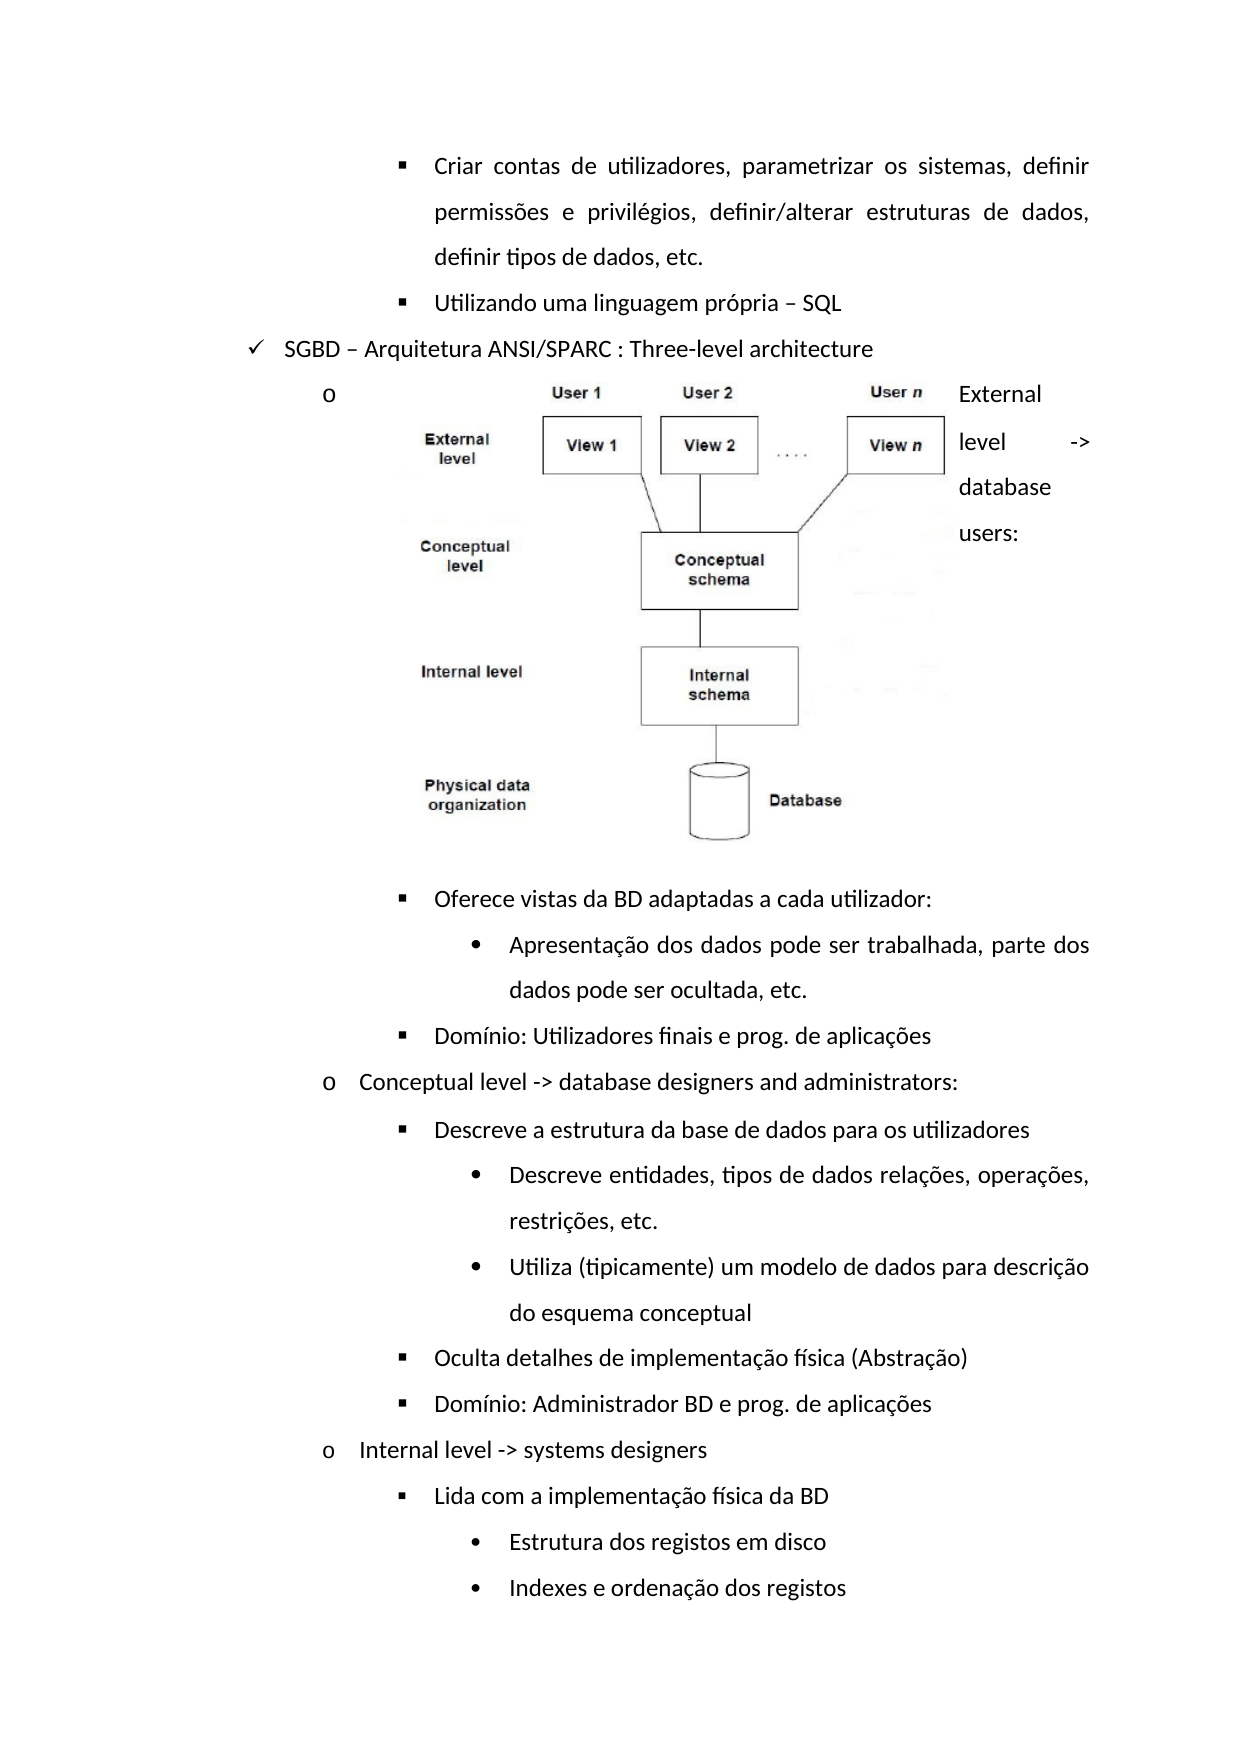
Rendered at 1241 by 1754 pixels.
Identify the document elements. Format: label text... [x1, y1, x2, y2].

list SGBD – Arquitetura ANSI/SPARC : Three-level architecture [247, 333, 1090, 363]
list Utilizando uma linguagem própria – SQL [397, 287, 1090, 318]
list Internal level -> systems designers [322, 1434, 1090, 1465]
list Conceptual level -> database designers and administrators: [322, 1066, 1090, 1098]
list Estrutura dos registos em disco [472, 1526, 1090, 1557]
list Criar contas de utilizadores, parametrizar os sistemas, definir permissões e privilégios, definir/alterar estruturas de dados, definir tipos de dados, etc. [397, 150, 1090, 272]
list Apresentação dos dados pode ser trabalhada, parte dos dados pode ser ocultada, etc. [472, 929, 1090, 1005]
list Oferece vistas da BD adaptadas a cada utilizador: [397, 563, 1090, 914]
list Descreve a estrutura da base de dados para os utilizadores [397, 1114, 1090, 1144]
list External level -> database users: [322, 379, 394, 548]
list Domínio: Administrador BD e prog. de aplicações [397, 1388, 1090, 1419]
list External level -> database users: [959, 379, 1090, 548]
list Domínio: Utilizadores finais e prog. de aplicações [397, 1020, 1090, 1051]
list Descreve entidades, tipos de dados relações, operações, restrições, etc. [472, 1159, 1090, 1236]
list Indexes e ordenação dos registos [472, 1572, 1090, 1602]
list Oculta detalhes de implementação física (Abstração) [397, 1342, 1090, 1373]
list Lida com a implementação física da BD [397, 1481, 1090, 1511]
list Utiliza (tipicamente) um modelo de dados para descrição do esquema conceptual [472, 1251, 1090, 1327]
